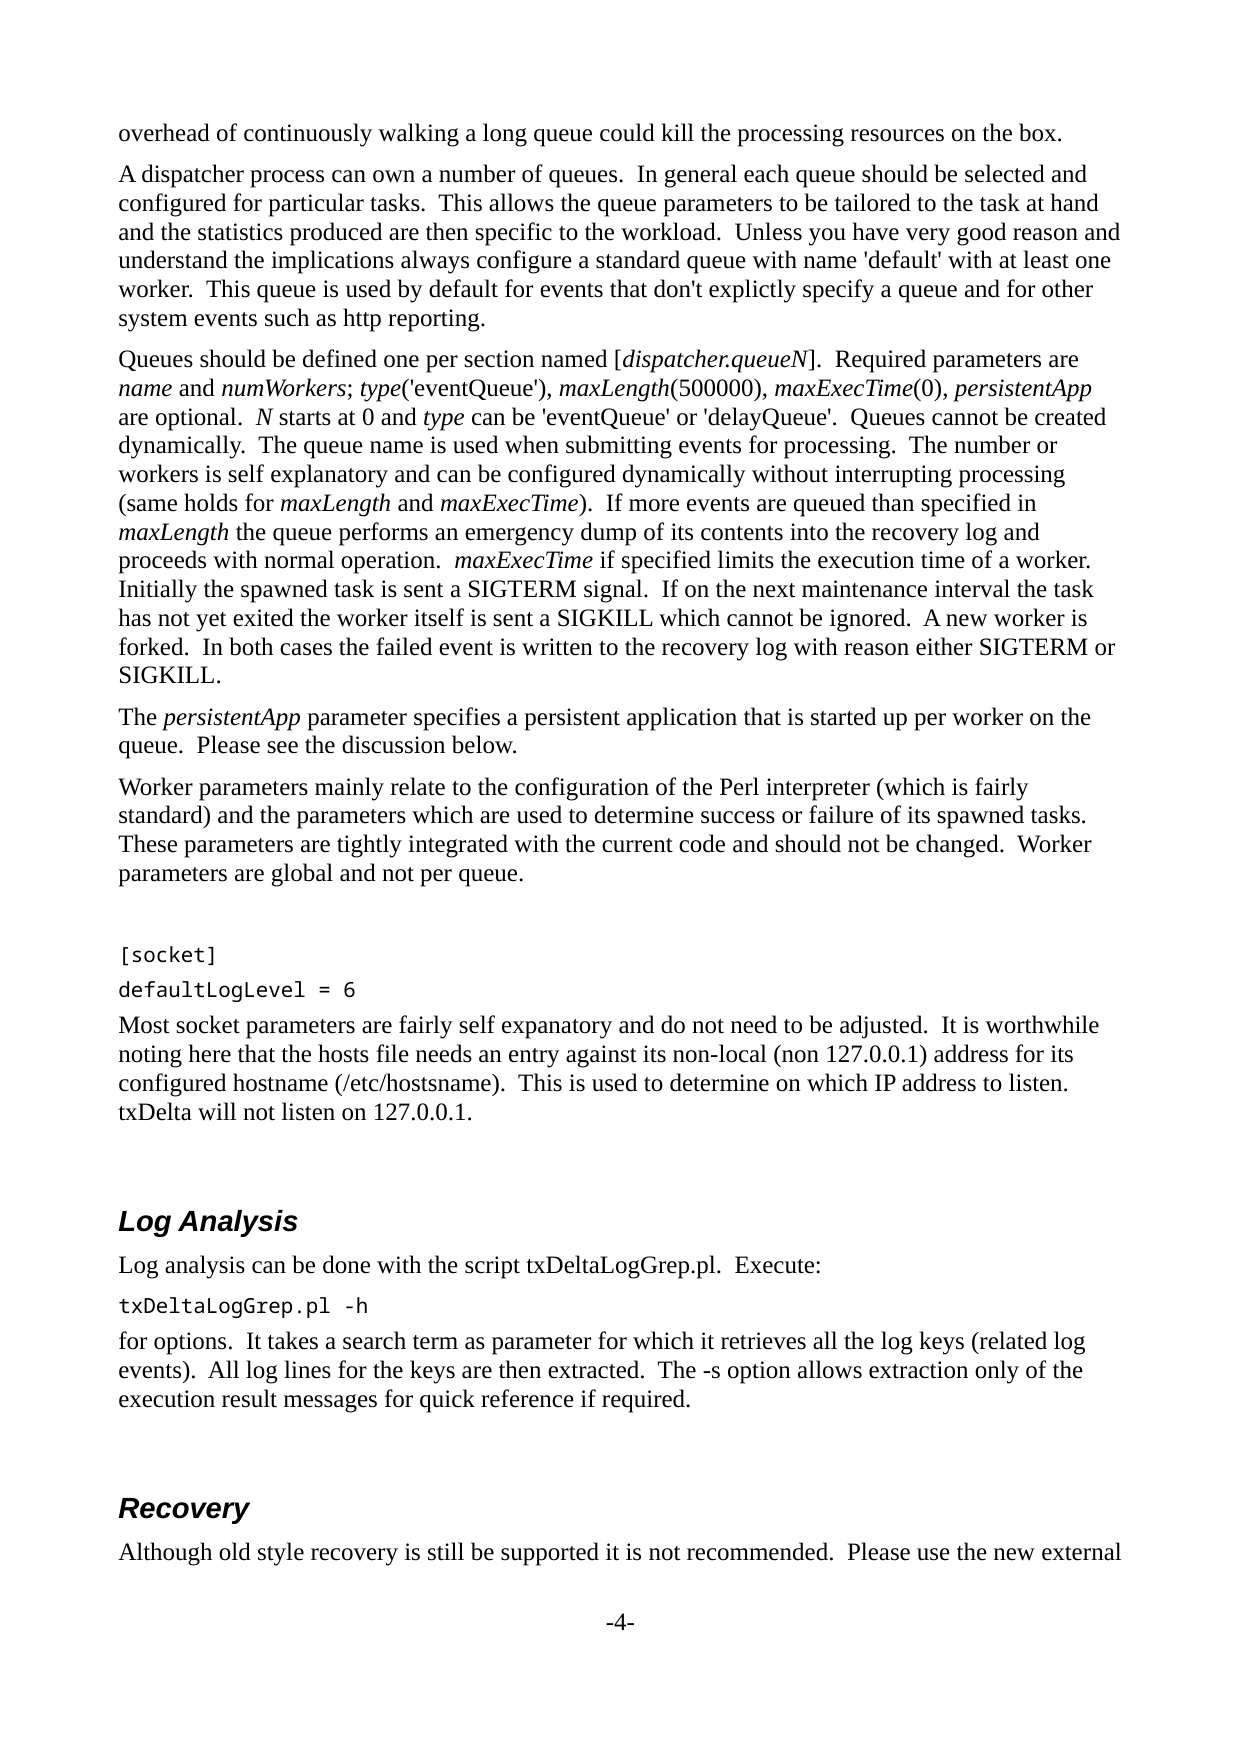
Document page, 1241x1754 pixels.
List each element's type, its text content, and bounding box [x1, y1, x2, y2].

text Most socket parameters are fairly self expanatory and do not need to be adjusted. It is worthwhile noting here that the hosts file needs an entry against its non-local (non 127.0.0.1) address for its configured hostname (/etc/hostsname). This is used to determine on which IP address to listen. txDelta will not listen on 127.0.0.1. [118, 1010, 1122, 1125]
text [socket] [118, 941, 1122, 969]
subtitle Log Analysis [118, 1204, 1122, 1238]
text for options. It takes a search term as parameter for which it retrieves all the log keys (related log events). All log lines for the keys are then extracted. The -s option allows extraction only of the execution result messages for quick reference if required. [118, 1326, 1122, 1413]
text Worker parameters mainly relate to the configuration of the Perl interpreter (which is fairly standard) and the parameters which are used to determine success or failure of its spawned tasks. These parameters are tightly integrated with the current code and should not be changed. Worker parameters are global and not per queue. [118, 772, 1122, 887]
text Log analysis can be done with the script txDeltaLogGrep.pl. Execute: [118, 1250, 1122, 1279]
text The persistentApp parameter specifies a persistent application that is started up per worker on the queue. Please see the discussion below. [118, 702, 1122, 759]
text A dispatcher process can own a number of queues. In general each queue should be selected and configured for particular tasks. This allows the queue parameters to be tailored to the task at hand and the statistics produced are then specific to the workload. Unless you have very good reason and understand the implications always configure a standard queue with name 'default' with at least one worker. This queue is used by default for events that don't explictly specify a queue and for other system events such as http reporting. [118, 159, 1122, 332]
subtitle Recovery [118, 1491, 1122, 1525]
text Although old style recovery is still be supported it is not recommended. Please use the new external [118, 1537, 1122, 1566]
text overhead of continuously walking a long queue could kill the processing resources on the box. [118, 118, 1122, 147]
text txDeltaLogGrep.pl -h [118, 1291, 1122, 1320]
text Queues should be defined one per section named [dispatcher.queueN]. Required parameters are name and numWorkers; type('eventQueue'), maxLength(500000), maxExecTime(0), persistentApp are optional. N starts at 0 and type can be 'eventQueue' or 'delayQueue'. Queues cannot be created dynamically. The queue name is used when submitting events for processing. The number or workers is self explanatory and can be configured dynamically without interrupting processing (same holds for maxLength and maxExecTime). If more events are queued than specified in maxLength the queue performs an emergency dump of its contents into the recovery log and proceeds with normal operation. maxExecTime if specified limits the execution time of a worker. Initially the spawned task is sent a SIGTERM signal. If on the next maintenance interval the task has not yet exited the worker itself is sent a SIGKILL which cannot be ignored. A new worker is forked. In both cases the failed event is written to the recovery log with reason either SIGTERM or SIGKILL. [118, 344, 1122, 689]
text defaultLogLevel = 6 [118, 976, 1122, 1004]
